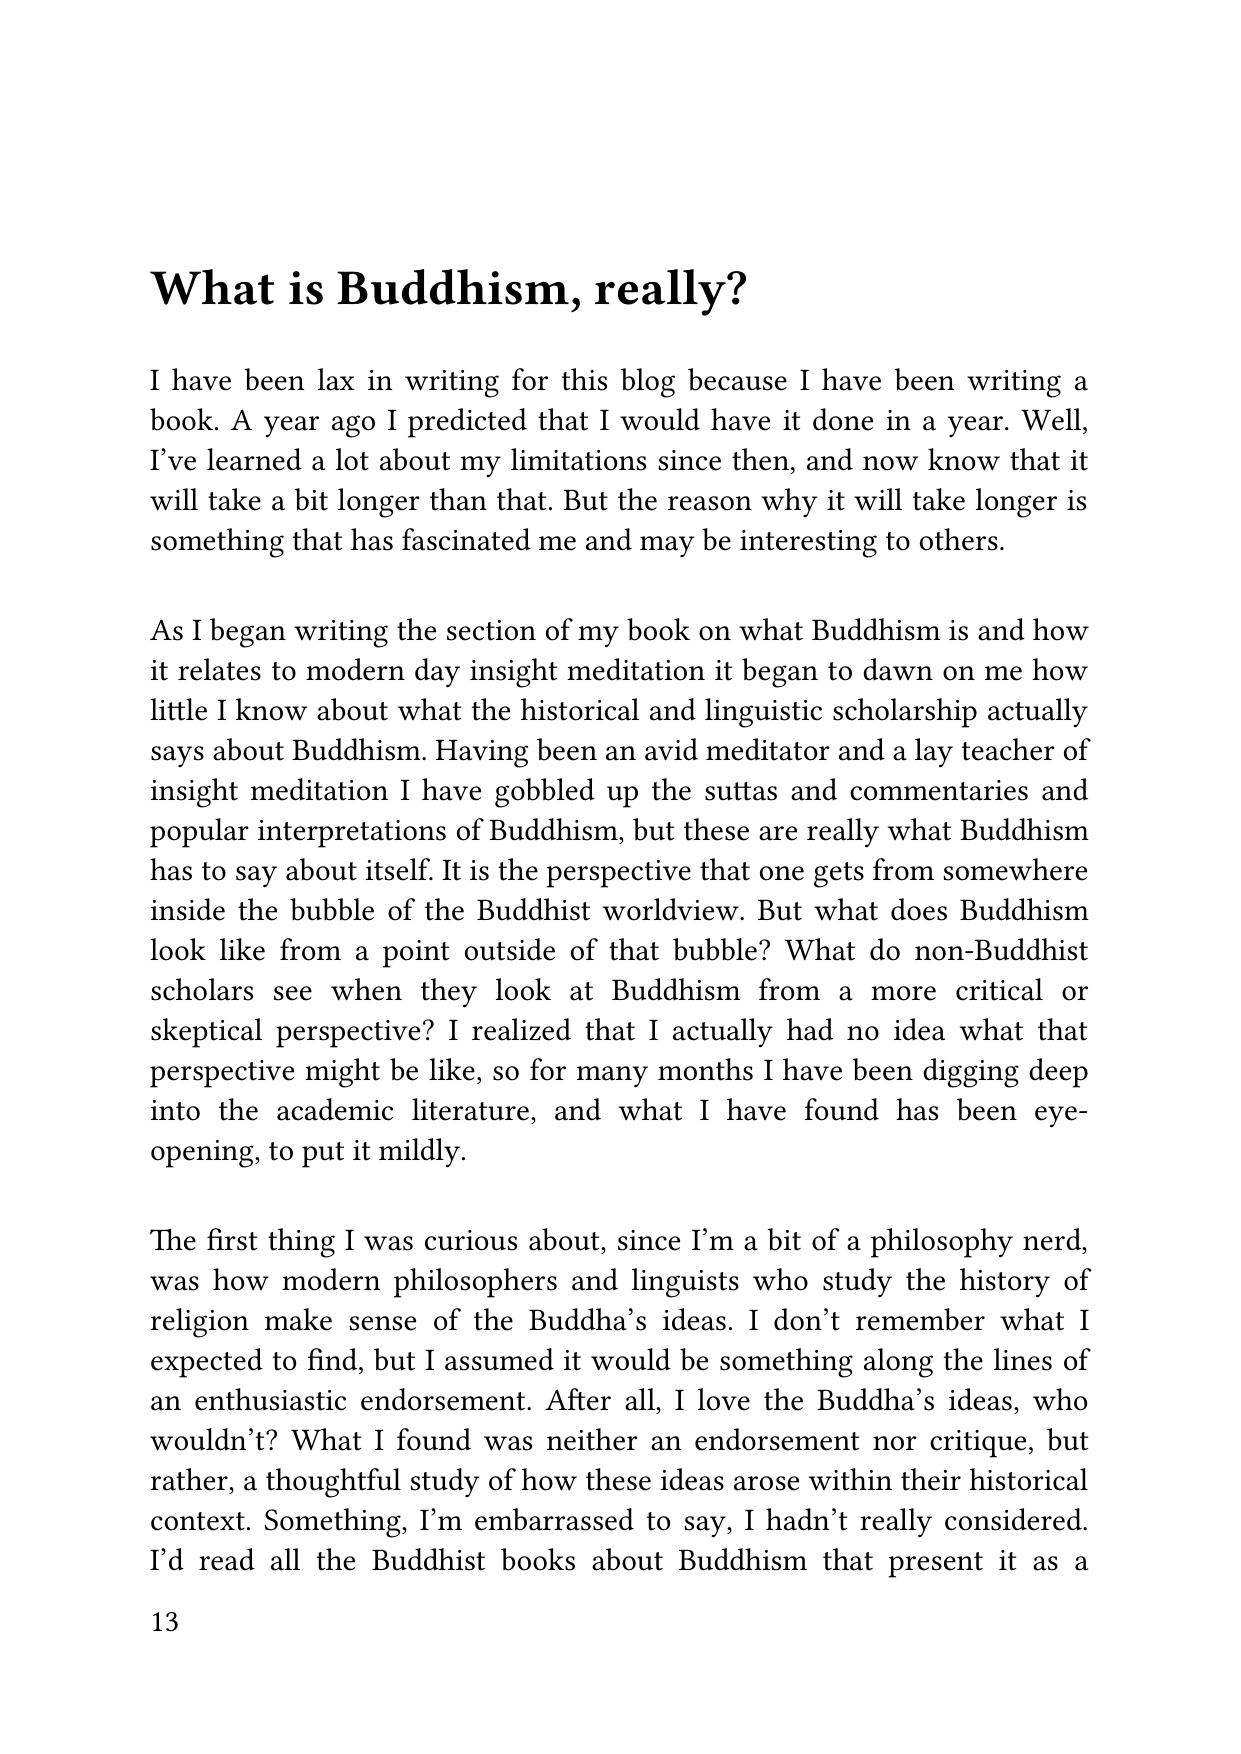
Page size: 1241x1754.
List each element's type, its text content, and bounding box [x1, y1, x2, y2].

text The first thing I was curious about, since I’m a bit of a philosophy nerd, was how modern philosophers and linguists who study the history of religion make sense of the Buddha’s ideas. I don’t remember what I expected to find, but I assumed it would be something along the lines of an enthusiastic endorsement. After all, I love the Buddha’s ideas, who wouldn’t? What I found was neither an endorsement nor critique, but rather, a thoughtful study of how these ideas arose within their historical context. Something, I’m embarrassed to say, I hadn’t really considered. I’d read all the Buddhist books about Buddhism that present it as a [150, 1218, 1090, 1578]
text I have been lax in writing for this blog because I have been writing a book. A year ago I predicted that I would have it done in a year. Well, I’ve learned a lot about my limitations since then, and now know that it will take a bit longer than that. But the reason why it will take longer is something that has fascinated me and may be interesting to others. [150, 358, 1090, 558]
text As I began writing the section of my book on what Buddhism is and how it relates to modern day insight meditation it began to dawn on me how little I know about what the historical and linguistic scholarship actually says about Buddhism. Having been an avid meditator and a lay teacher of insight meditation I have gobbled up the suttas and commentaries and popular interpretations of Buddhism, but these are really what Buddhism has to say about itself. It is the perspective that one gets from somewhere inside the bubble of the Buddhist worldview. But what does Buddhism look like from a point outside of that bubble? What do non-Buddhist scholars see when they look at Buddhism from a more critical or skeptical perspective? I realized that I actually had no idea what that perspective might be like, so for many months I have been digging deep into the academic literature, and what I have found has been eye-opening, to put it mildly. [150, 608, 1090, 1168]
subtitle What is Buddhism, really? [150, 257, 1090, 317]
